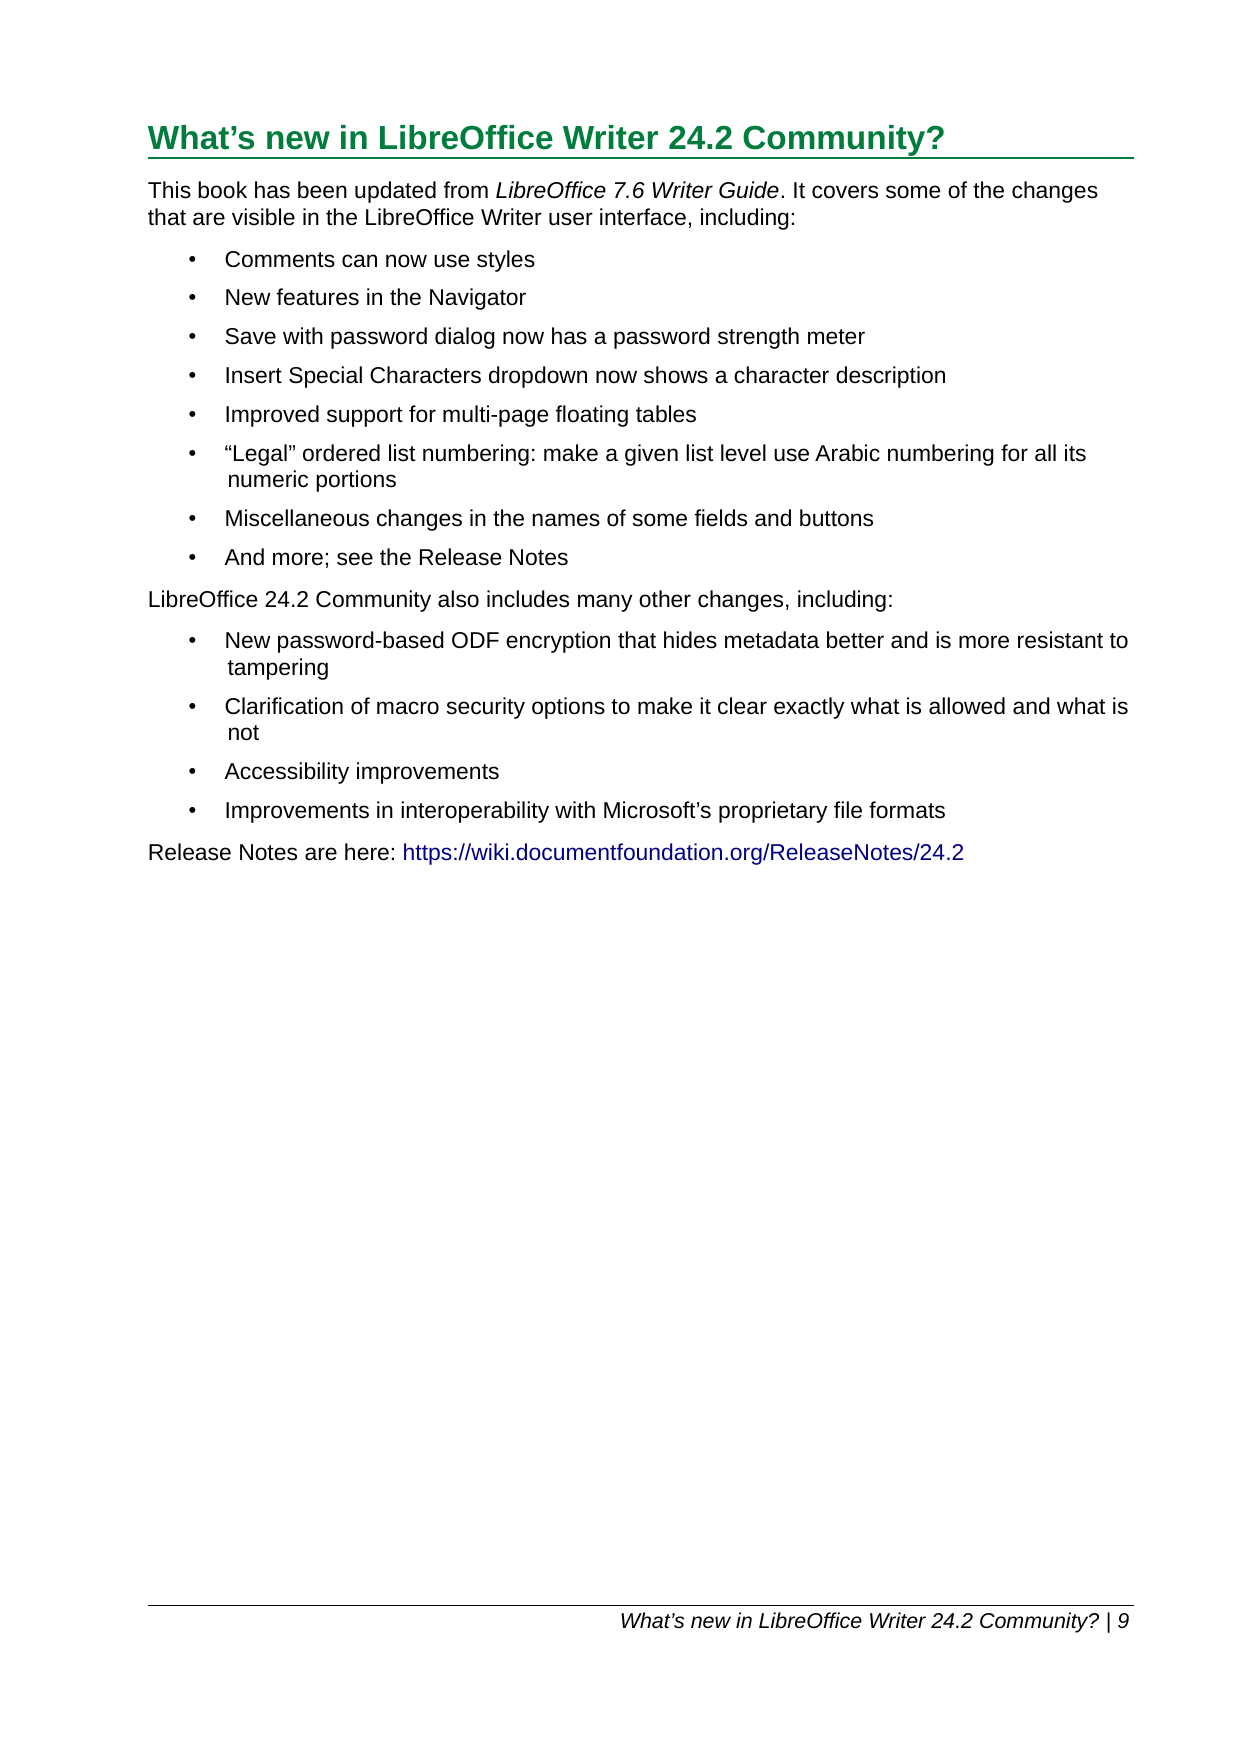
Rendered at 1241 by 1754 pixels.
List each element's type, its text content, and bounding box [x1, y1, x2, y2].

list Save with password dialog now has a password strength meter [185, 320, 1134, 349]
list Clarification of macro security options to make it clear exactly what is allowed and what is not [185, 690, 1134, 745]
list Miscellaneous changes in the names of some fields and buttons [185, 502, 1134, 531]
text This book has been updated from LibreOffice 7.6 Writer Guide. It covers some of the changes that are visible in the LibreOffice Writer user interface, including: [148, 177, 1134, 230]
text LibreOffice 24.2 Community also includes many other changes, including: [148, 586, 1134, 612]
list And more; see the Release Notes [185, 541, 1134, 573]
list Improvements in interoperability with Microsoft’s proprietary file formats [185, 794, 1134, 826]
list Insert Special Characters dropdown now shows a character description [185, 359, 1134, 388]
list Improved support for multi-page floating tables [185, 398, 1134, 427]
list “Legal” ordered list numbering: make a given list level use Arabic numbering for all its numeric portions [185, 437, 1134, 492]
list New password-based ODF encryption that hides metadata better and is more resistant to tampering [185, 624, 1134, 680]
list New features in the Navigator [185, 281, 1134, 311]
list Accessibility improvements [185, 755, 1134, 784]
subtitle What’s new in LibreOffice Writer 24.2 Community? [148, 118, 1134, 157]
text Release Notes are here: https://wiki.documentfoundation.org/ReleaseNotes/24.2 [148, 838, 1134, 865]
list Comments can now use styles [185, 243, 1134, 272]
